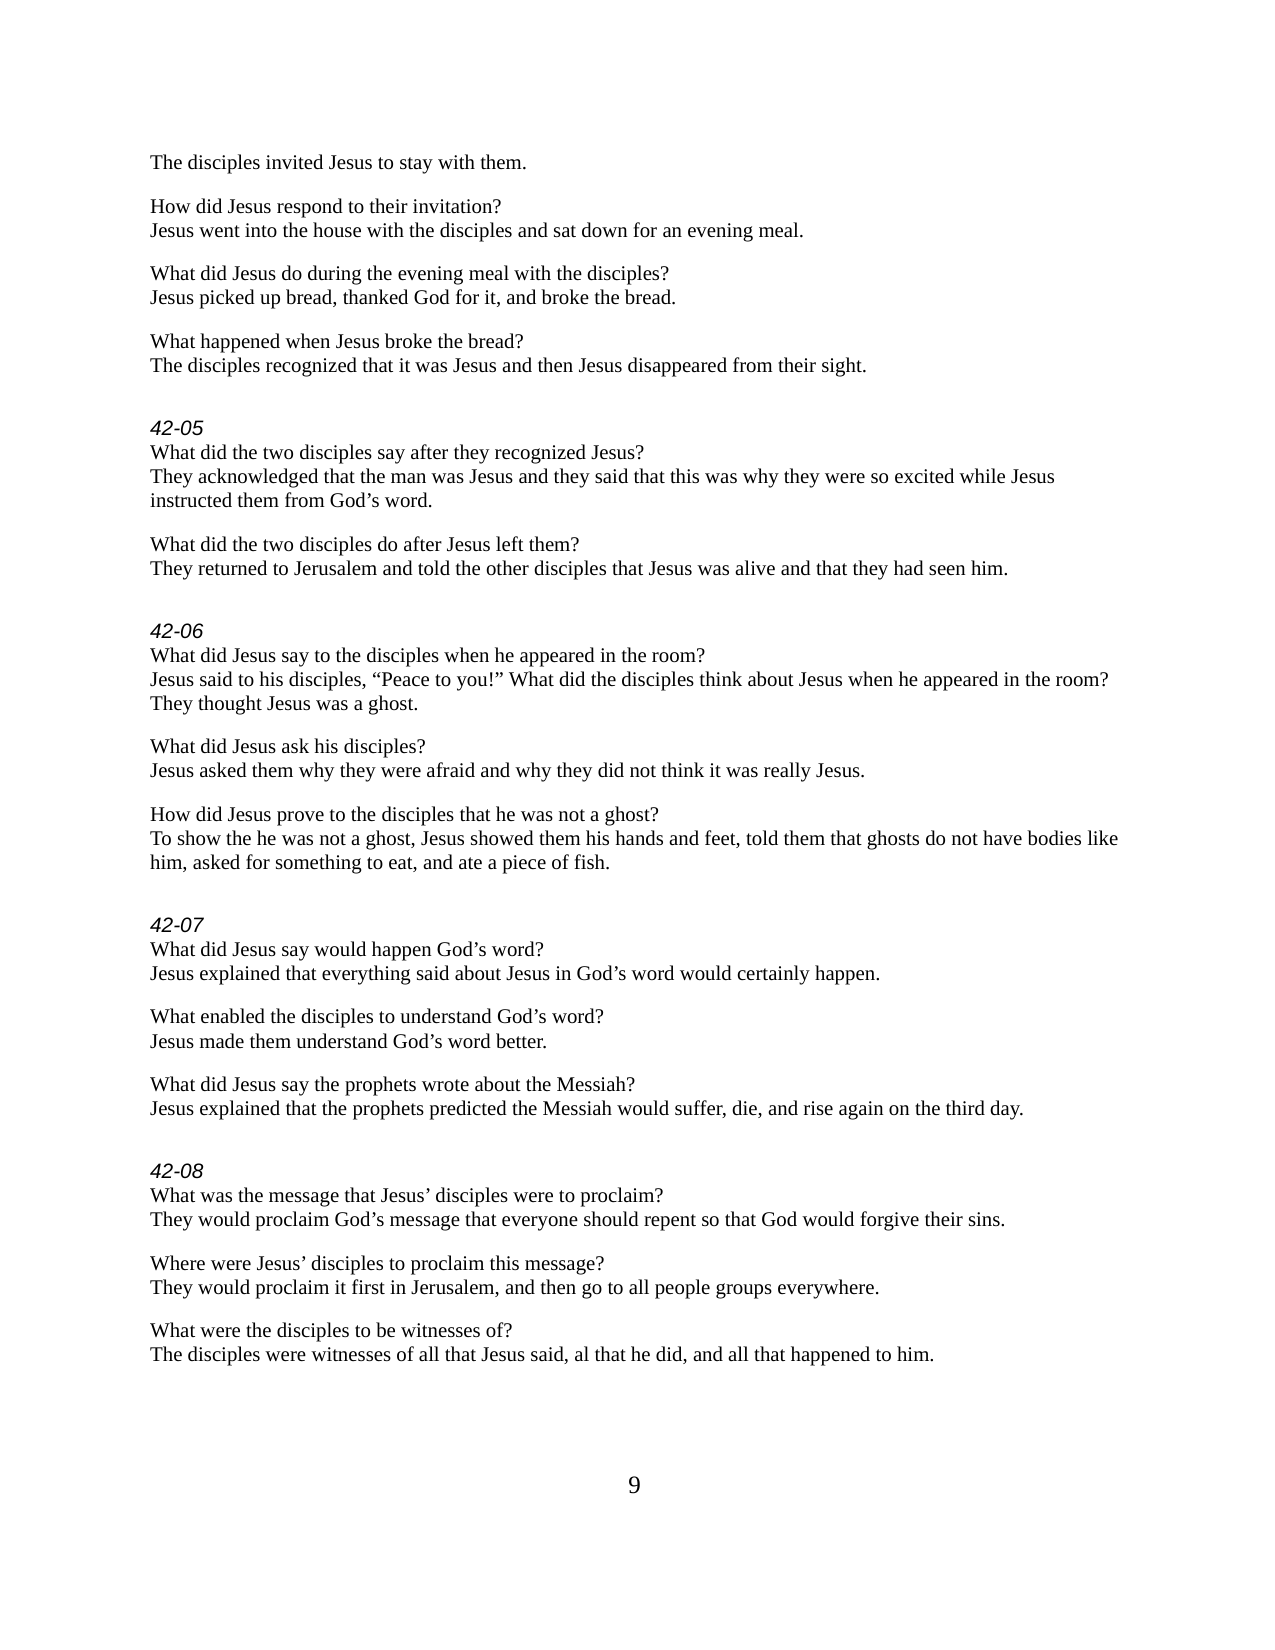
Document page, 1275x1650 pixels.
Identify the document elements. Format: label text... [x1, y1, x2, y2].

text What happened when Jesus broke the bread? The disciples recognized that it was Jesus and then Jesus disappeared from their sight. [150, 329, 1125, 377]
subtitle 42-05 [150, 416, 1125, 440]
text What enabled the disciples to understand God’s word? Jesus made them understand God’s word better. [150, 1004, 1125, 1053]
subtitle 42-06 [150, 618, 1125, 642]
text What did Jesus do during the evening meal with the disciples? Jesus picked up bread, thanked God for it, and broke the bread. [150, 261, 1125, 309]
subtitle 42-08 [150, 1159, 1125, 1183]
text How did Jesus prove to the disciples that he was not a ghost? To show the he was not a ghost, Jesus showed them his hands and feet, told them that ghosts do not have bodies like him, asked for something to eat, and ate a piece of fish. [150, 802, 1125, 874]
text What did the two disciples say after they recognized Jesus? They acknowledged that the man was Jesus and they said that this was why they were so excited while Jesus instructed them from God’s word. [150, 440, 1125, 512]
text What did Jesus say to the disciples when he appeared in the room? Jesus said to his disciples, “Peace to you!” What did the disciples think about Jesus when he appeared in the room? They thought Jesus was a ghost. [150, 642, 1125, 715]
text What did Jesus say would happen God’s word? Jesus explained that everything said about Jesus in God’s word would certainly happen. [150, 937, 1125, 985]
text Where were Jesus’ disciples to proclaim this message? They would proclaim it first in Jerusalem, and then go to all people groups everywhere. [150, 1251, 1125, 1299]
text What did the two disciples do after Jesus left them? They returned to Jerusalem and told the other disciples that Jesus was alive and that they had seen him. [150, 531, 1125, 579]
text What was the message that Jesus’ disciples were to proclaim? They would proclaim God’s message that everyone should repent so that God would forgive their sins. [150, 1183, 1125, 1231]
subtitle 42-07 [150, 913, 1125, 937]
text What did Jesus ask his disciples? Jesus asked them why they were afraid and why they did not think it was really Jesus. [150, 734, 1125, 782]
text What were the disciples to be witnesses of? The disciples were witnesses of all that Jesus said, al that he did, and all that happened to him. [150, 1318, 1125, 1366]
text The disciples invited Jesus to stay with them. [150, 150, 1125, 174]
text How did Jesus respond to their invitation? Jesus went into the house with the disciples and sat down for an evening meal. [150, 193, 1125, 242]
text What did Jesus say the prophets wrote about the Messiah? Jesus explained that the prophets predicted the Messiah would suffer, die, and rise again on the third day. [150, 1072, 1125, 1120]
